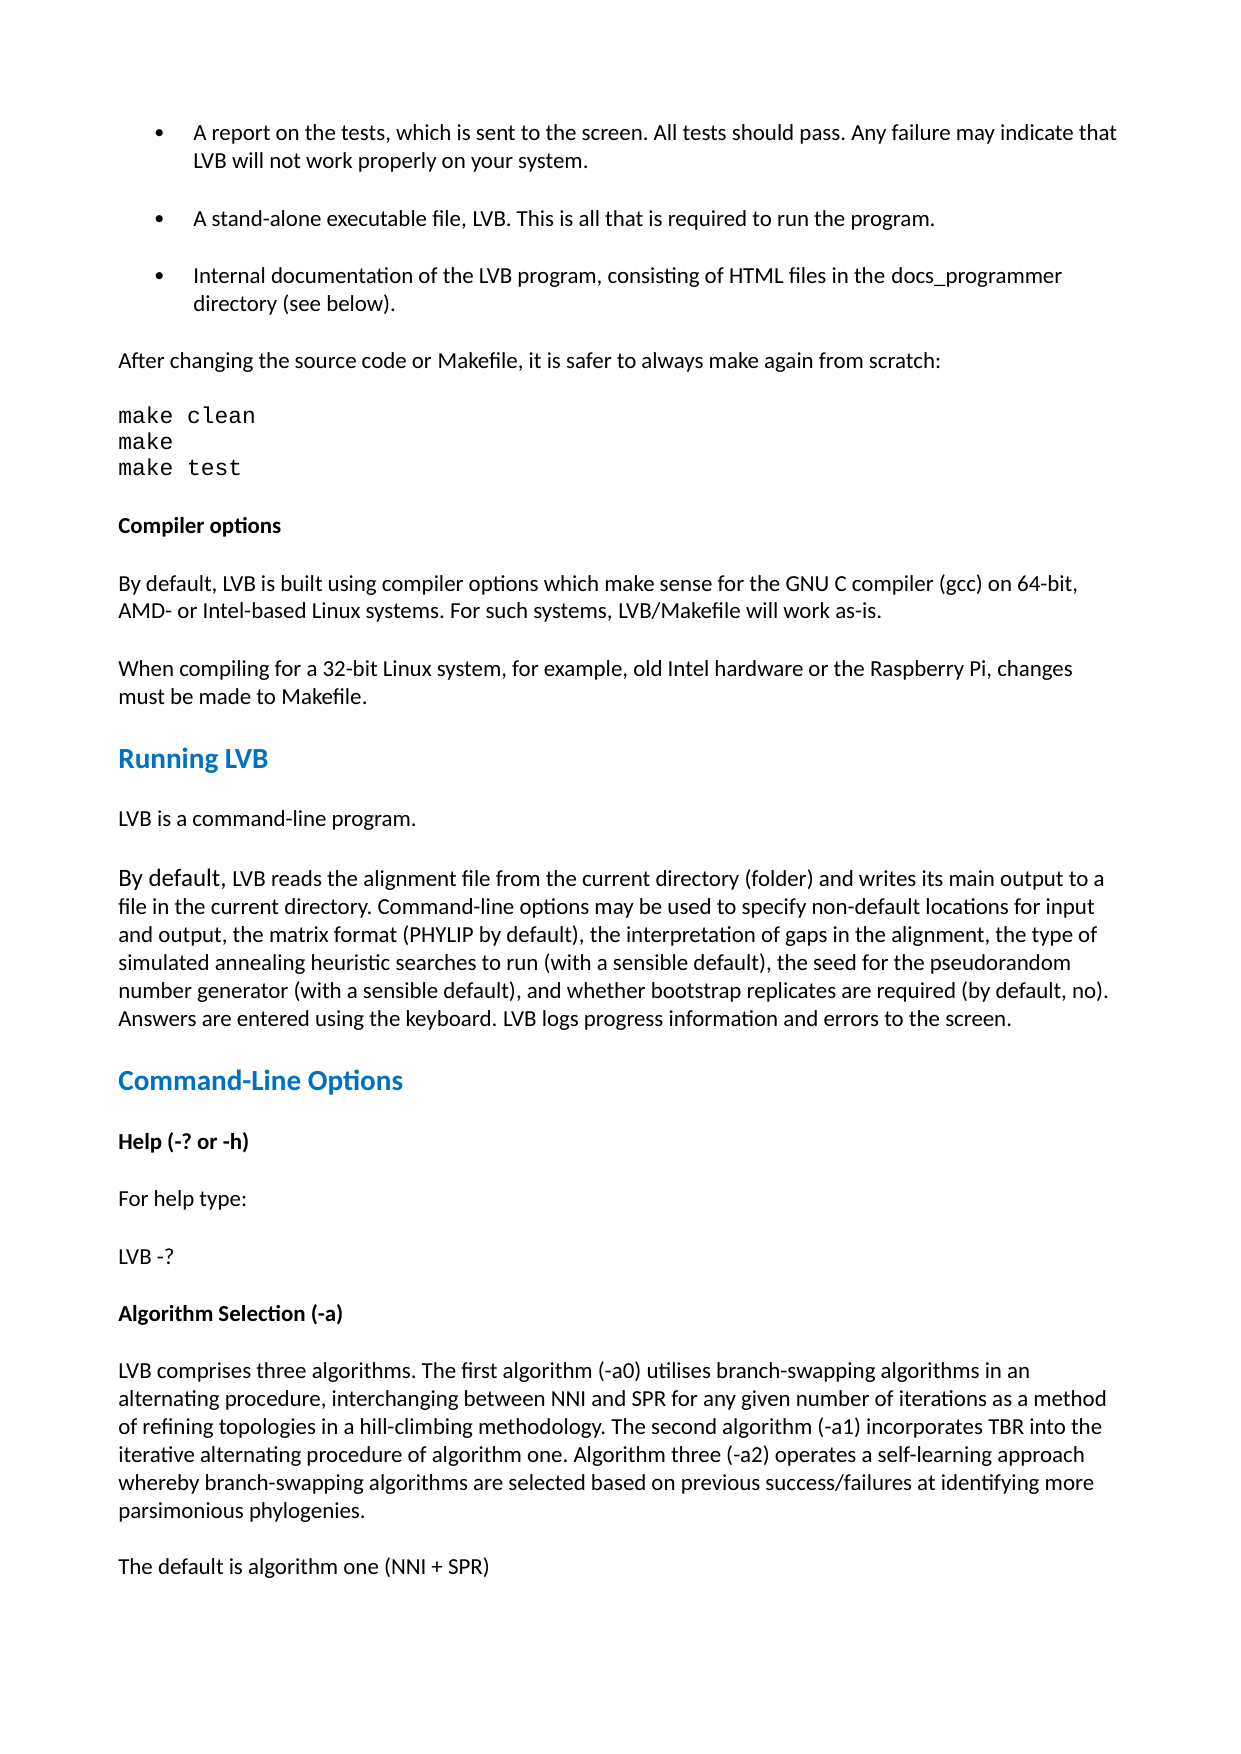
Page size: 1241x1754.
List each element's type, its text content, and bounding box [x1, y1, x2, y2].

text LVB comprises three algorithms. The first algorithm (-a0) utilises branch-swapping algorithms in an alternating procedure, interchanging between NNI and SPR for any given number of iterations as a method of refining topologies in a hill-climbing methodology. The second algorithm (-a1) incorporates TBR into the iterative alternating procedure of algorithm one. Algorithm three (-a2) operates a self-learning approach whereby branch-swapping algorithms are selected based on previous success/failures at identifying more parsimonious phylogenies. [118, 1356, 1122, 1524]
text LVB -? [118, 1242, 1122, 1270]
text By default, LVB is built using compiler options which make sense for the GNU C compiler (gcc) on 64-bit, AMD- or Intel-based Linux systems. For such systems, LVB/Makefile will work as-is. [118, 569, 1122, 625]
text By default, LVB reads the alignment file from the current directory (folder) and writes its main output to a file in the current directory. Command-line options may be used to specify non-default locations for input and output, the matrix format (PHYLIP by default), the interpretation of gaps in the alignment, the type of simulated annealing heuristic searches to run (with a sensible default), the seed for the pseudorandom number generator (with a sensible default), and whether bootstrap replicates are required (by default, no). Answers are entered using the keyboard. LVB logs progress information and errors to the screen. [118, 862, 1122, 1033]
list A report on the tests, which is sent to the screen. All tests should pass. Any failure may indicate that LVB will not work properly on your system. [156, 118, 1122, 174]
subtitle Compiler options [118, 511, 1122, 539]
list Internal documentation of the LVB program, consisting of HTML files in the docs_programmer directory (see below). [156, 261, 1122, 317]
subtitle Running LVB [118, 740, 1122, 775]
text make [118, 430, 1122, 456]
text The default is algorithm one (NNI + SPR) [118, 1552, 1122, 1580]
list A stand-alone executable file, LVB. This is all that is required to run the program. [156, 204, 1122, 232]
subtitle Command-Line Options [118, 1062, 1122, 1098]
text Help (-? or -h) [118, 1127, 1122, 1155]
text After changing the source code or Makefile, it is safer to always make again from scratch: [118, 347, 1122, 375]
text LVB is a command-line program. [118, 804, 1122, 832]
text For help type: [118, 1184, 1122, 1212]
text When compiling for a 32-bit Linux system, for example, old Intel hardware or the Raspberry Pi, changes must be made to Makefile. [118, 654, 1122, 710]
text make test [118, 456, 1122, 482]
text make clean [118, 404, 1122, 430]
subtitle Algorithm Selection (-a) [118, 1299, 1122, 1327]
